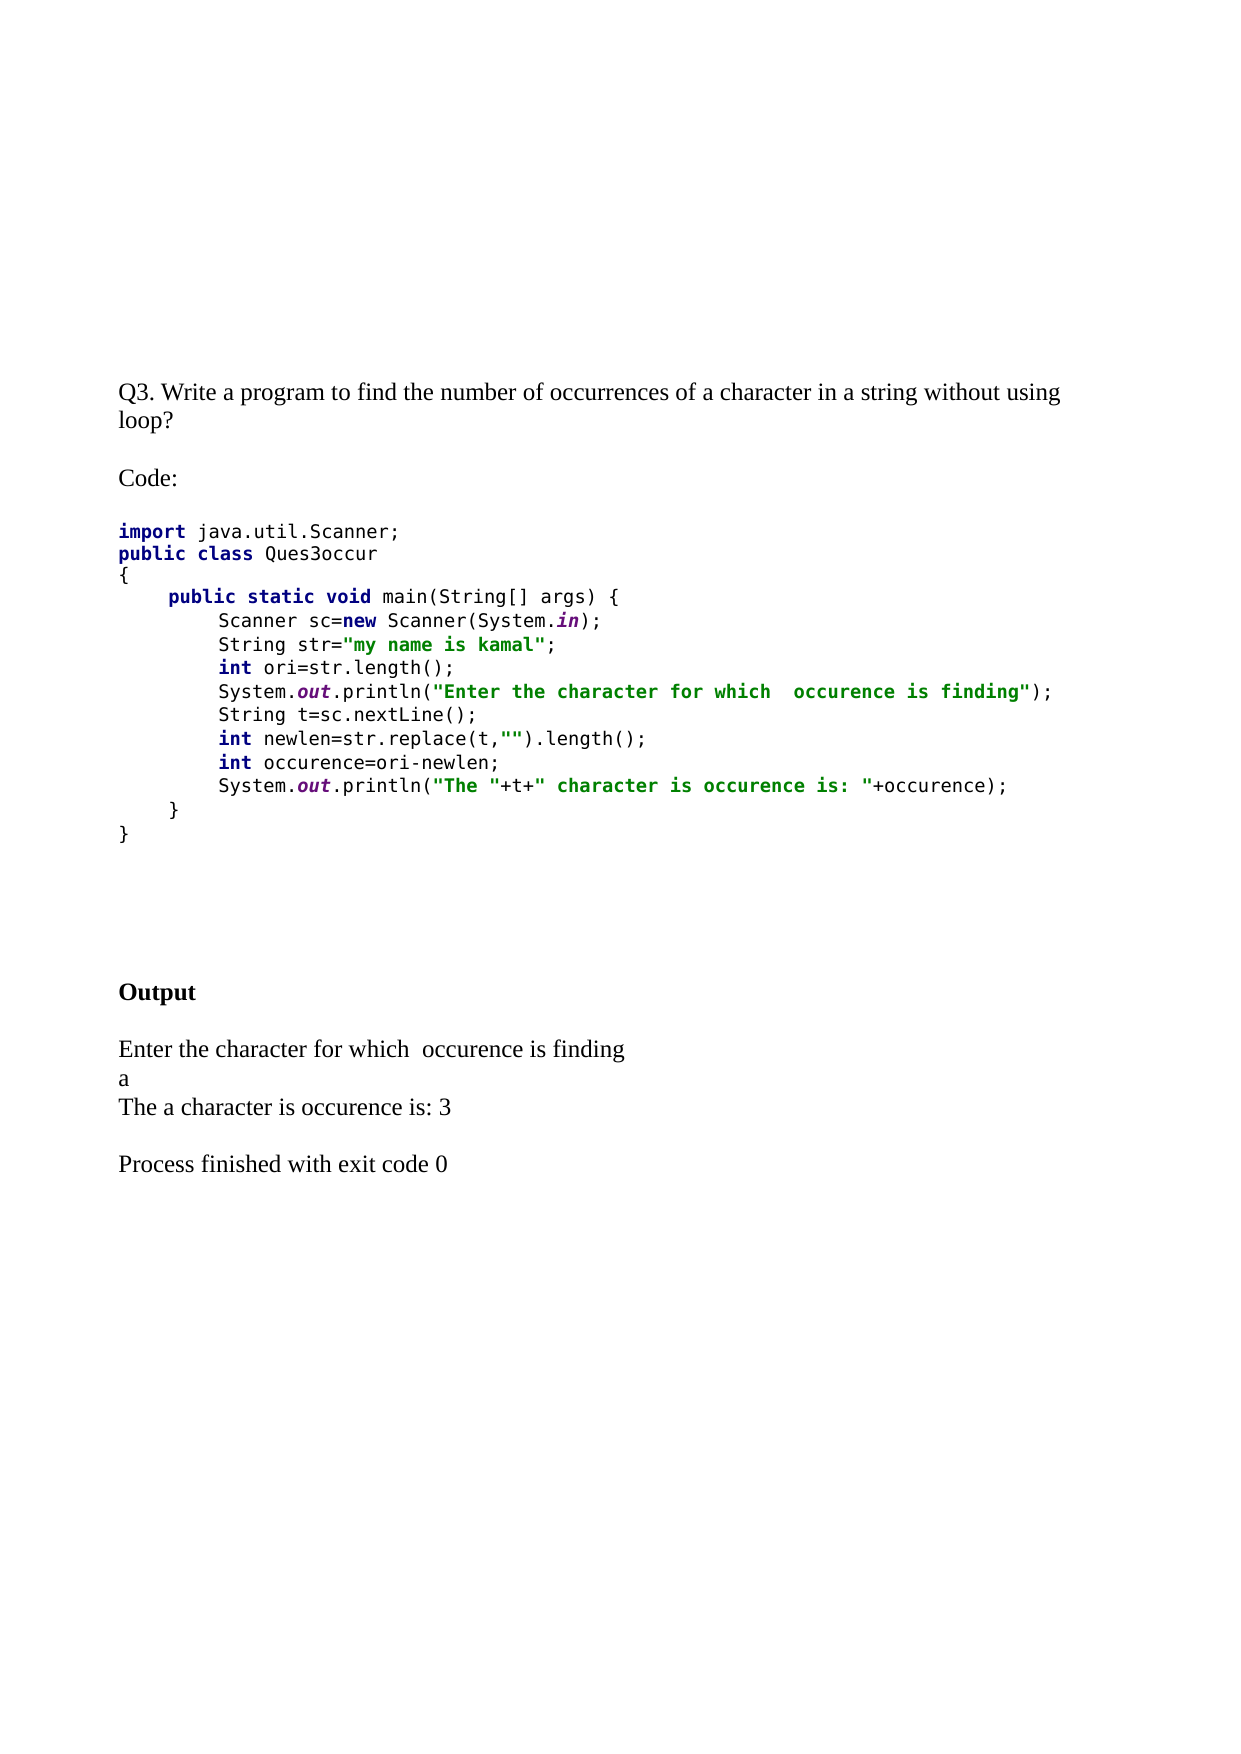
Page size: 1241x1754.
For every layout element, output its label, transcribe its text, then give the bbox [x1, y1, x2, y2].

text String str="my name is kamal"; [118, 633, 1122, 657]
text String t=sc.nextLine(); [118, 704, 1122, 728]
text a [118, 1063, 1122, 1092]
text } [118, 799, 1122, 823]
text int newlen=str.replace(t,"").length(); [118, 728, 1122, 752]
text Output [118, 977, 1122, 1006]
text Code: [118, 463, 1122, 492]
text Enter the character for which occurence is finding [118, 1034, 1122, 1063]
text System.out.println("The "+t+" character is occurence is: "+occurence); [118, 775, 1122, 799]
text } [118, 823, 1122, 844]
text public class Ques3occur [118, 542, 1122, 564]
text Process finished with exit code 0 [118, 1149, 1122, 1178]
text public static void main(String[] args) { [118, 586, 1122, 610]
text int occurence=ori-newlen; [118, 752, 1122, 775]
text import java.util.Scanner; [118, 521, 1122, 542]
text System.out.println("Enter the character for which occurence is finding"); [118, 681, 1122, 704]
text int ori=str.length(); [118, 657, 1122, 681]
text { [118, 564, 1122, 586]
text Q3. Write a program to find the number of occurrences of a character in a string without using loop? [118, 348, 1122, 434]
text The a character is occurence is: 3 [118, 1092, 1122, 1121]
text Scanner sc=new Scanner(System.in); [118, 610, 1122, 633]
